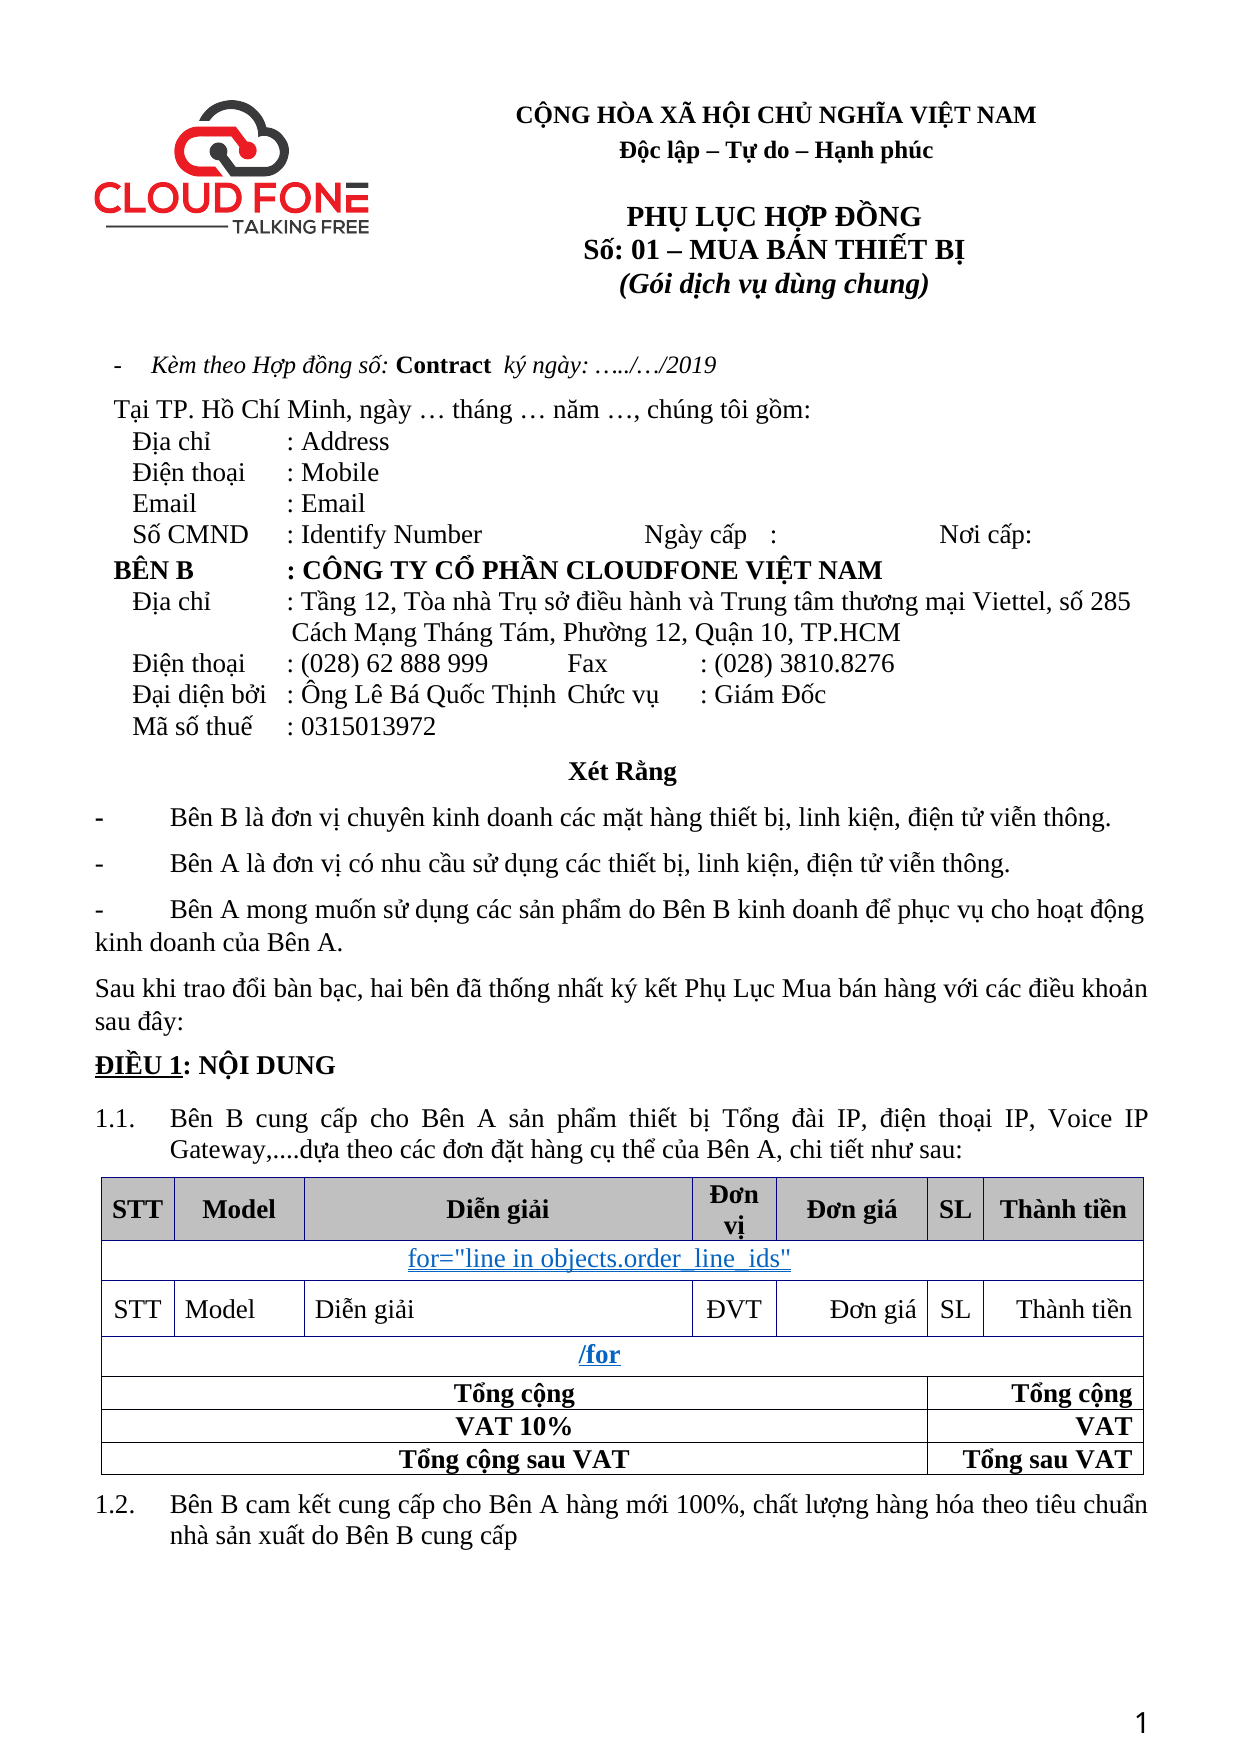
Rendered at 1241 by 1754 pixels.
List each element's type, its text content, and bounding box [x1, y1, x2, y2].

text Điện thoại : (028) 62 888 999 Fax : (028) 3810.8276 [94, 647, 1150, 678]
text Mã số thuế : 0315013972 [132, 709, 1150, 741]
text Số CMND : Identify Number Ngày cấp : Nơi cấp: [132, 518, 1195, 549]
table_header Diễn giải [305, 1178, 692, 1240]
text - Bên B là đơn vị chuyên kinh doanh các mặt hàng thiết bị, linh kiện, điện tử viễn thông. [94, 799, 1150, 832]
text - Bên A mong muốn sử dụng các sản phẩm do Bên B kinh doanh để phục vụ cho hoạt động kinh doanh của Bên A. [94, 891, 1150, 957]
list Bên B cung cấp cho Bên A sản phẩm thiết bị Tổng đài IP, điện thoại IP, Voice IP Gateway,....dựa theo các đơn đặt hàng cụ thể của Bên A, chi tiết như sau: [94, 1102, 1150, 1164]
table_cell STT [102, 1281, 174, 1336]
text Xét Rằng [94, 753, 1150, 787]
table_header Model [175, 1178, 304, 1240]
list Kèm theo Hợp đồng số: Contract ký ngày: …../…/2019 [113, 346, 1150, 379]
table_cell SL [928, 1281, 983, 1336]
text BÊN B : CÔNG TY CỔ PHẦN CLOUDFONE VIỆT NAM [94, 554, 1150, 585]
table_cell Tổng cộng [928, 1377, 1143, 1409]
text Điện thoại : Mobile [94, 456, 1150, 487]
table_cell VAT 10% [102, 1410, 927, 1442]
table_cell Đơn giá [777, 1281, 927, 1336]
table_header Đơn giá [777, 1178, 927, 1240]
table_header [83, 94, 414, 333]
picture [94, 100, 369, 234]
table_cell Thành tiền [984, 1281, 1143, 1336]
table_cell Tổng cộng [102, 1377, 927, 1409]
table_cell Tổng sau VAT [928, 1443, 1143, 1474]
text Đại diện bởi : Ông Lê Bá Quốc Thịnh Chức vụ : Giám Đốc [94, 678, 1150, 709]
text Địa chỉ : Address [94, 425, 1150, 456]
table_cell /for [102, 1337, 1143, 1376]
table_cell VAT [928, 1410, 1143, 1442]
text Tại TP. Hồ Chí Minh, ngày … tháng … năm …, chúng tôi gồm: [94, 391, 1150, 425]
table_cell Model [175, 1281, 304, 1336]
table_cell Diễn giải [305, 1281, 692, 1336]
table_header Đơn vị [693, 1178, 776, 1240]
text Email : Email [94, 487, 1150, 518]
table_header Thành tiền [984, 1178, 1143, 1240]
table_cell for="line in objects.order_line_ids" [102, 1241, 1143, 1280]
table_header STT [102, 1178, 174, 1240]
table_header SL [928, 1178, 983, 1240]
table_cell Tổng cộng sau VAT [102, 1443, 927, 1474]
list Bên B cam kết cung cấp cho Bên A hàng mới 100%, chất lượng hàng hóa theo tiêu chuẩn nhà sản xuất do Bên B cung cấp [94, 1488, 1150, 1550]
text Địa chỉ : Tầng 12, Tòa nhà Trụ sở điều hành và Trung tâm thương mại Viettel, số 285 Cách Mạng Tháng Tám, Phường 12, Quận 10, TP.HCM [132, 585, 1150, 647]
table_header CỘNG HÒA XÃ HỘI CHỦ NGHĨA VIỆT NAM Độc lập – Tự do – Hạnh phúc PHỤ LỤC HỢP ĐỒNG Số: 01 – MUA BÁN THIẾT BỊ (Gói dịch vụ dùng chung) [414, 94, 1138, 333]
text Sau khi trao đổi bàn bạc, hai bên đã thống nhất ký kết Phụ Lục Mua bán hàng với các điều khoản sau đây: [94, 970, 1150, 1037]
subtitle ĐIỀU 1: NỘI DUNG [94, 1049, 1150, 1080]
table_cell ĐVT [693, 1281, 776, 1336]
text - Bên A là đơn vị có nhu cầu sử dụng các thiết bị, linh kiện, điện tử viễn thông. [94, 845, 1150, 878]
